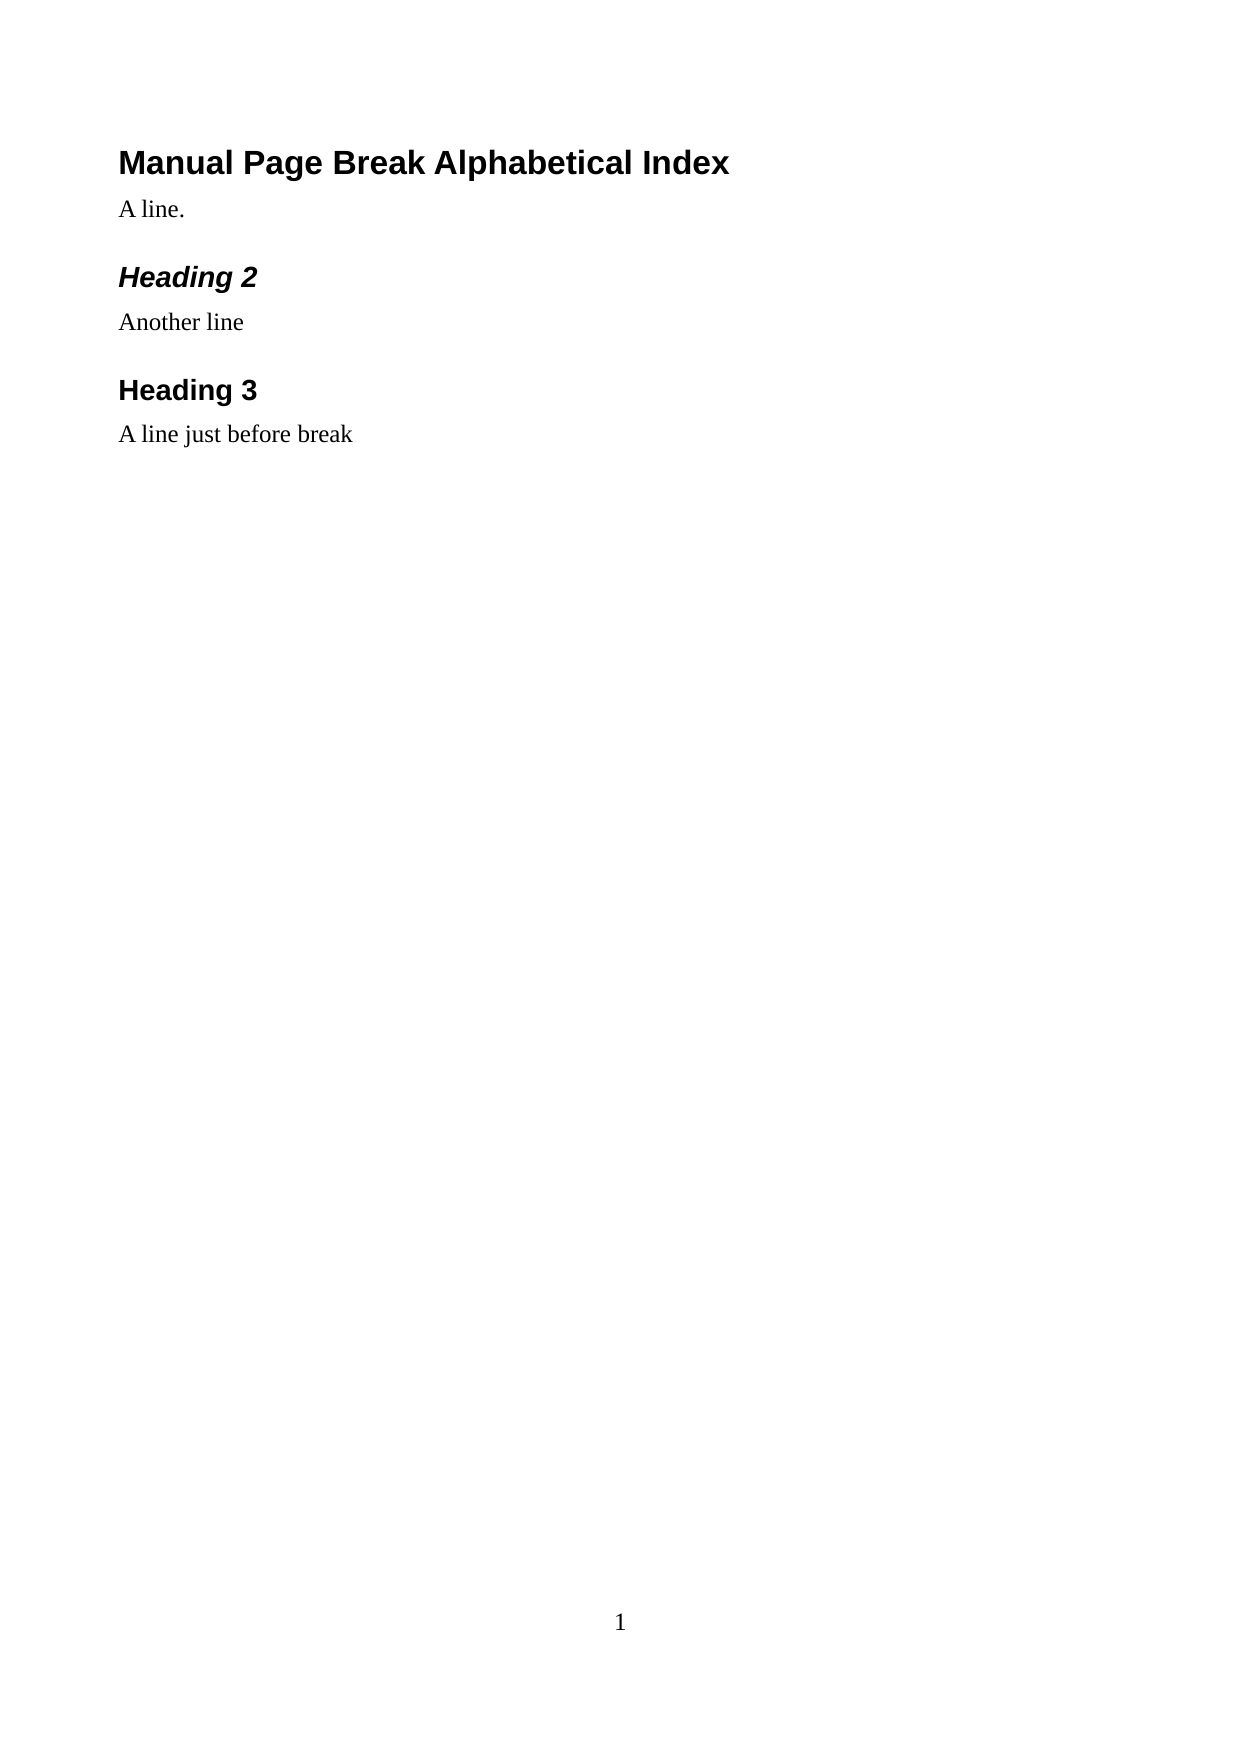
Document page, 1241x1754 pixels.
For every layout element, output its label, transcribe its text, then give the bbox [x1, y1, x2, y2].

text Another line [118, 307, 1122, 335]
subtitle Heading 3 [118, 373, 1122, 406]
subtitle Manual Page Break Alphabetical Index [118, 143, 1122, 182]
text A line just before break [118, 419, 1122, 448]
subtitle Heading 2 [118, 261, 1122, 294]
text A line. [118, 194, 1122, 223]
